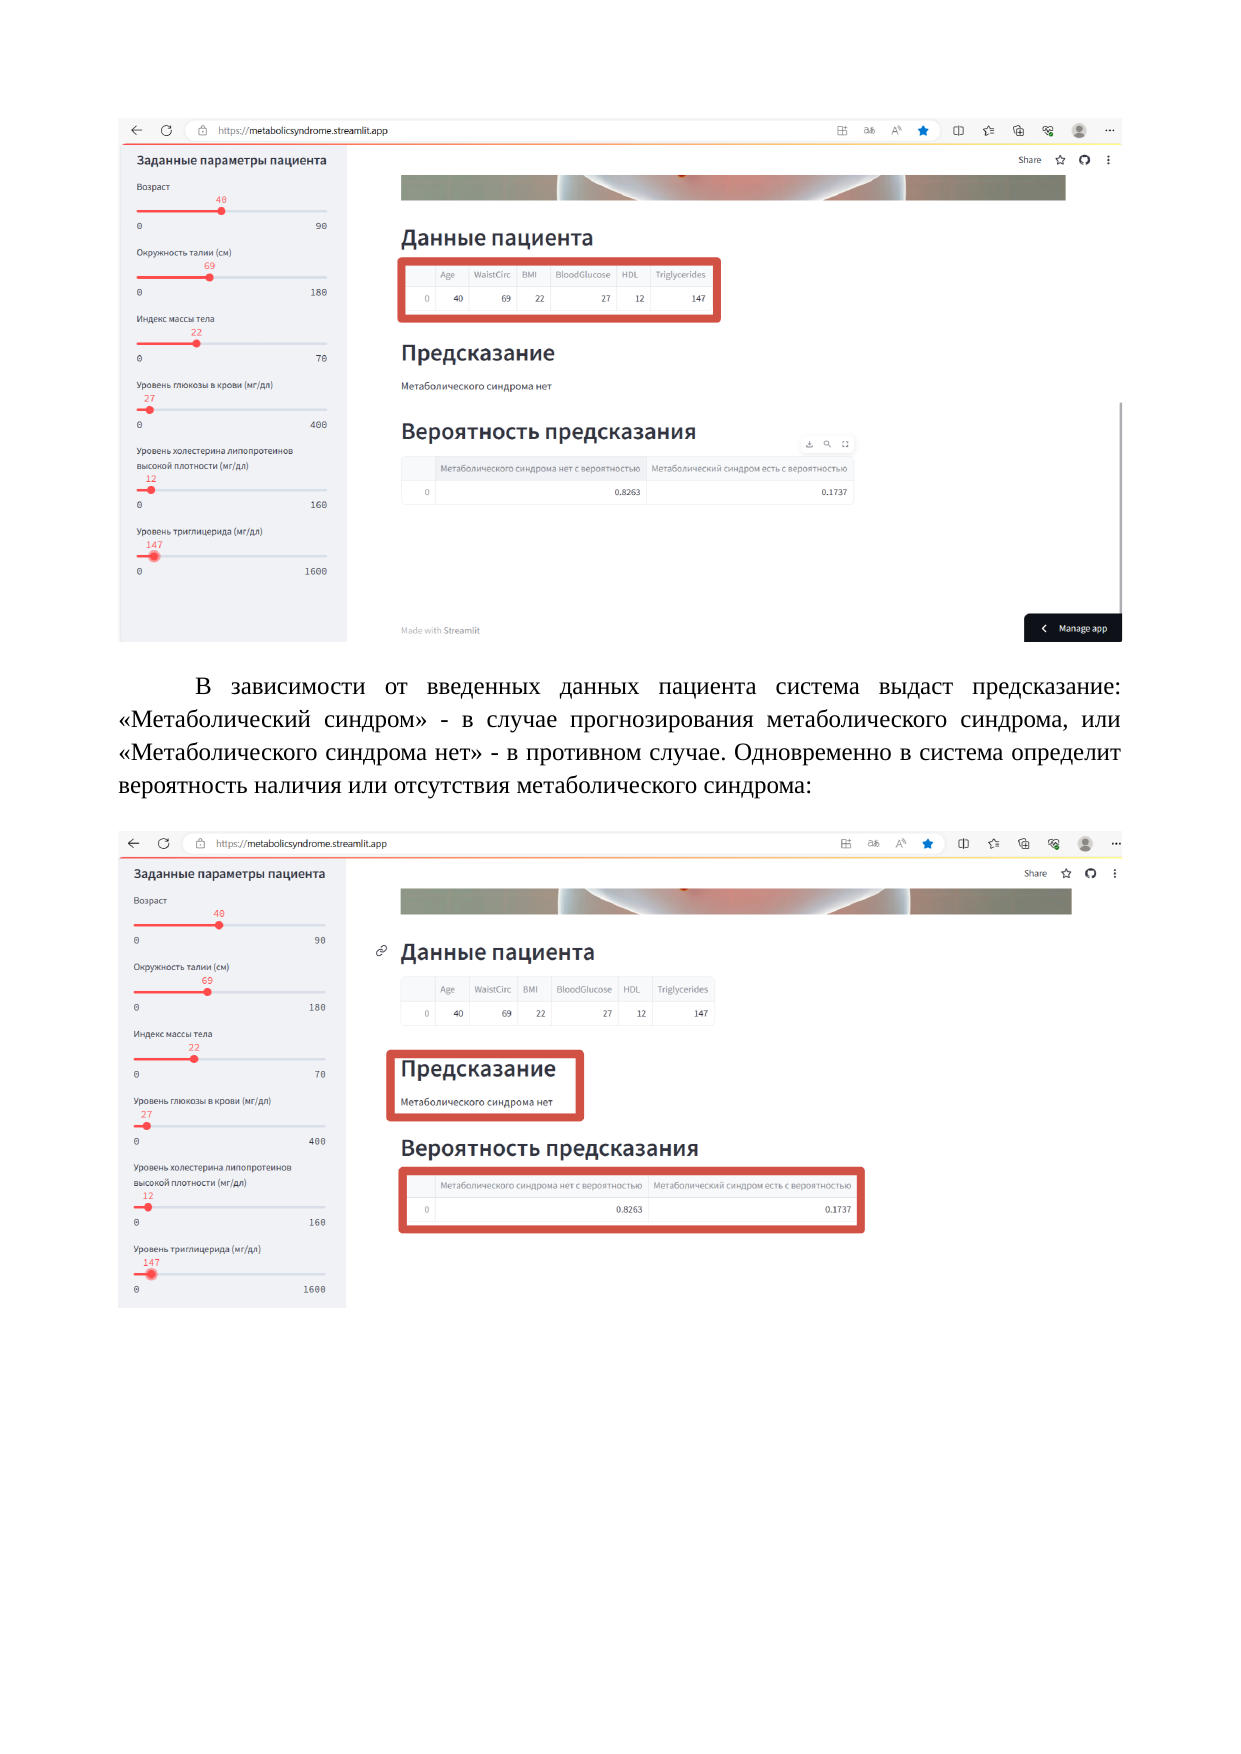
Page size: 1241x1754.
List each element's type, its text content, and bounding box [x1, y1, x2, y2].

text В зависимости от введенных данных пациента система выдаст предсказание: «Метаболический синдром» - в случае прогнозирования метаболического синдрома, или «Метаболического синдрома нет» - в противном случае. Одновременно в система определит вероятность наличия или отсутствия метаболического синдрома: [118, 671, 1122, 799]
picture [118, 118, 1123, 642]
picture [118, 831, 1123, 1308]
